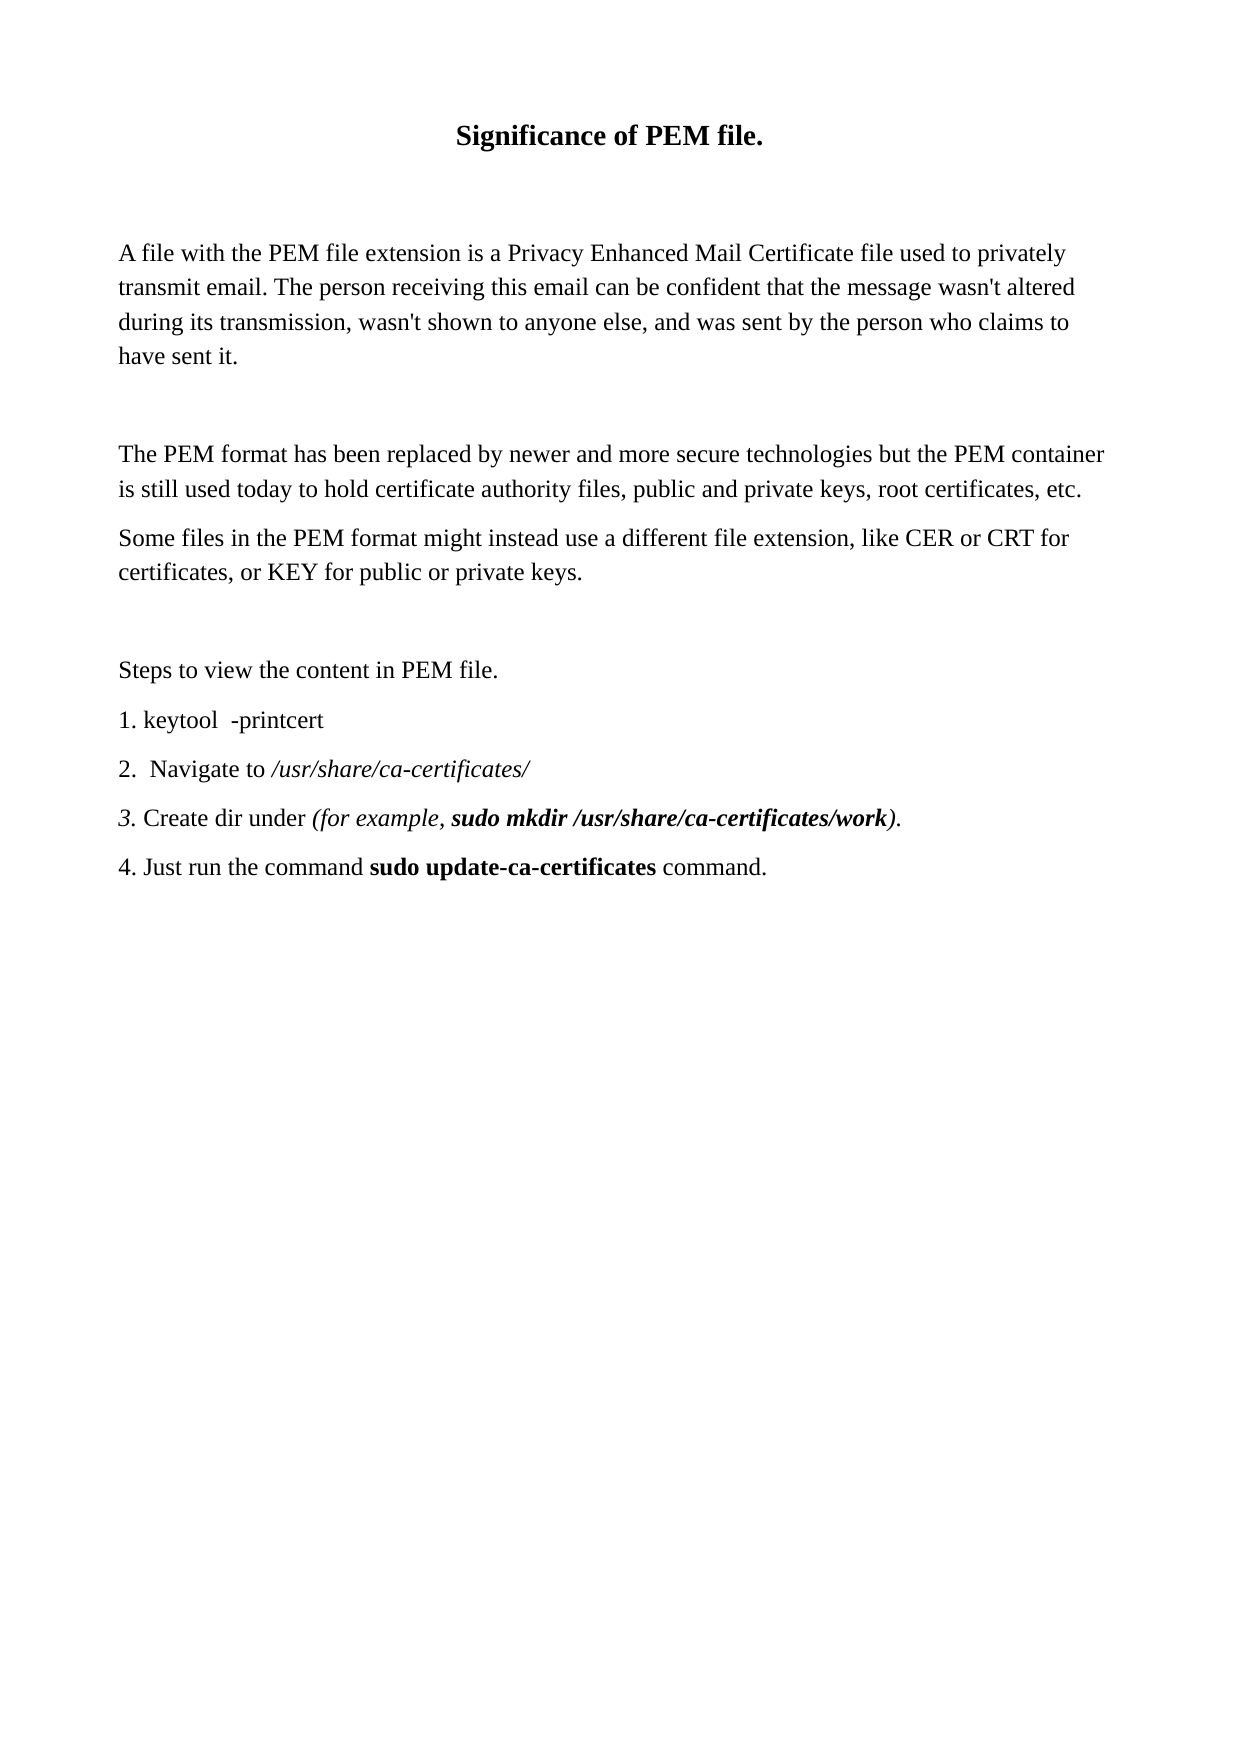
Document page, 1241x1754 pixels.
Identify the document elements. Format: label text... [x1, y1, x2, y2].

text Significance of PEM file. [118, 118, 1122, 152]
text 3. Create dir under (for example, sudo mkdir /usr/share/ca-certificates/work). [118, 803, 1122, 832]
text Steps to view the content in PEM file. [118, 656, 1122, 684]
text 4. Just run the command sudo update-ca-certificates command. [118, 852, 1122, 881]
text 1. keytool -printcert [118, 705, 1122, 733]
text 2. Navigate to /usr/share/ca-certificates/ [118, 754, 1122, 782]
text Some files in the PEM format might instead use a different file extension, like CER or CRT for certificates, or KEY for public or private keys. [118, 523, 1122, 586]
text A file with the PEM file extension is a Privacy Enhanced Mail Certificate file used to privately transmit email. The person receiving this email can be confident that the message wasn't altered during its transmission, wasn't shown to anyone else, and was sent by the person who claims to have sent it. [118, 238, 1122, 370]
text The PEM format has been replaced by newer and more secure technologies but the PEM container is still used today to hold certificate authority files, public and private keys, root certificates, etc. [118, 439, 1122, 503]
